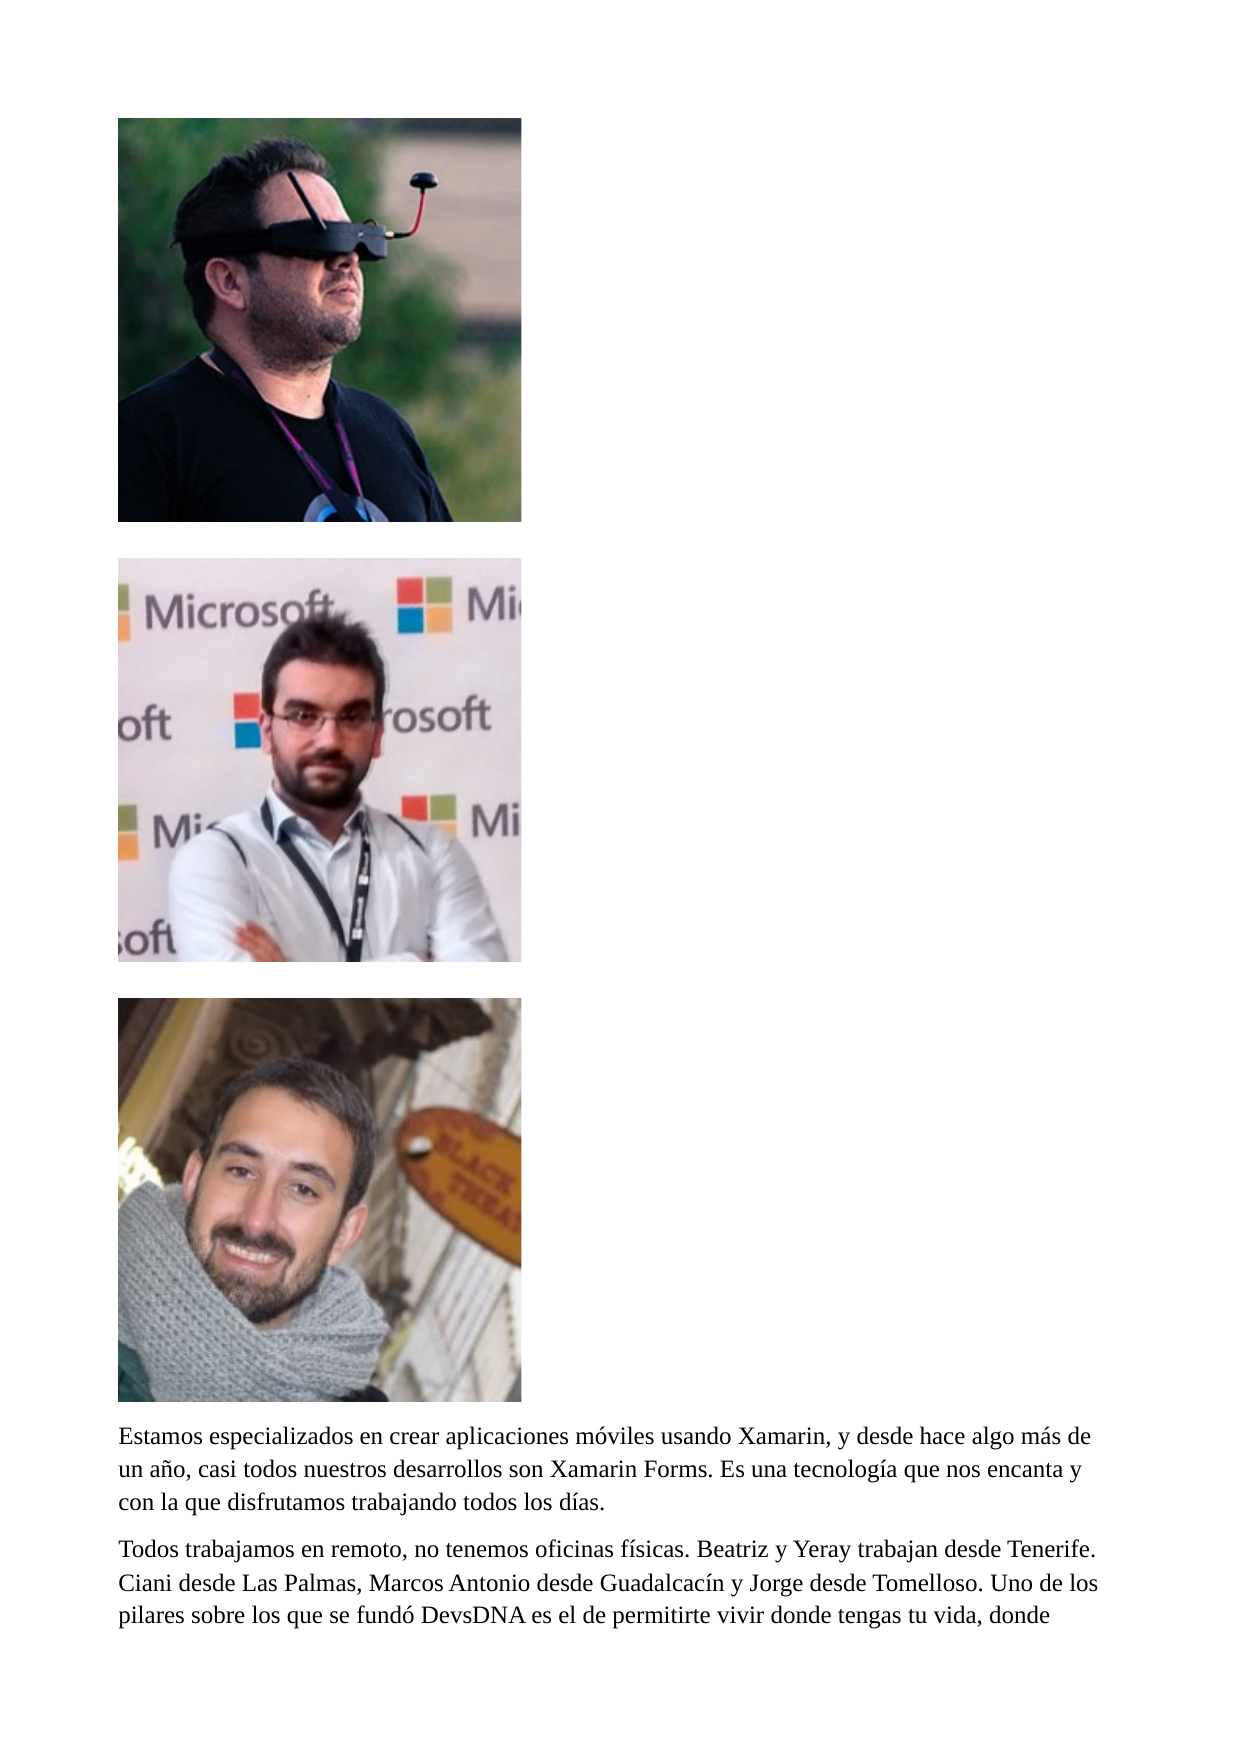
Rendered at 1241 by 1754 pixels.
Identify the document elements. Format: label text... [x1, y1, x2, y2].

picture [118, 118, 522, 522]
text Estamos especializados en crear aplicaciones móviles usando Xamarin, y desde hace algo más de un año, casi todos nuestros desarrollos son Xamarin Forms. Es una tecnología que nos encanta y con la que disfrutamos trabajando todos los días. [118, 1421, 1122, 1516]
picture [118, 998, 522, 1402]
text Todos trabajamos en remoto, no tenemos oficinas físicas. Beatriz y Yeray trabajan desde Tenerife. Ciani desde Las Palmas, Marcos Antonio desde Guadalcacín y Jorge desde Tomelloso. Uno de los pilares sobre los que se fundó DevsDNA es el de permitirte vivir donde tengas tu vida, donde [118, 1534, 1122, 1629]
picture [118, 558, 522, 962]
